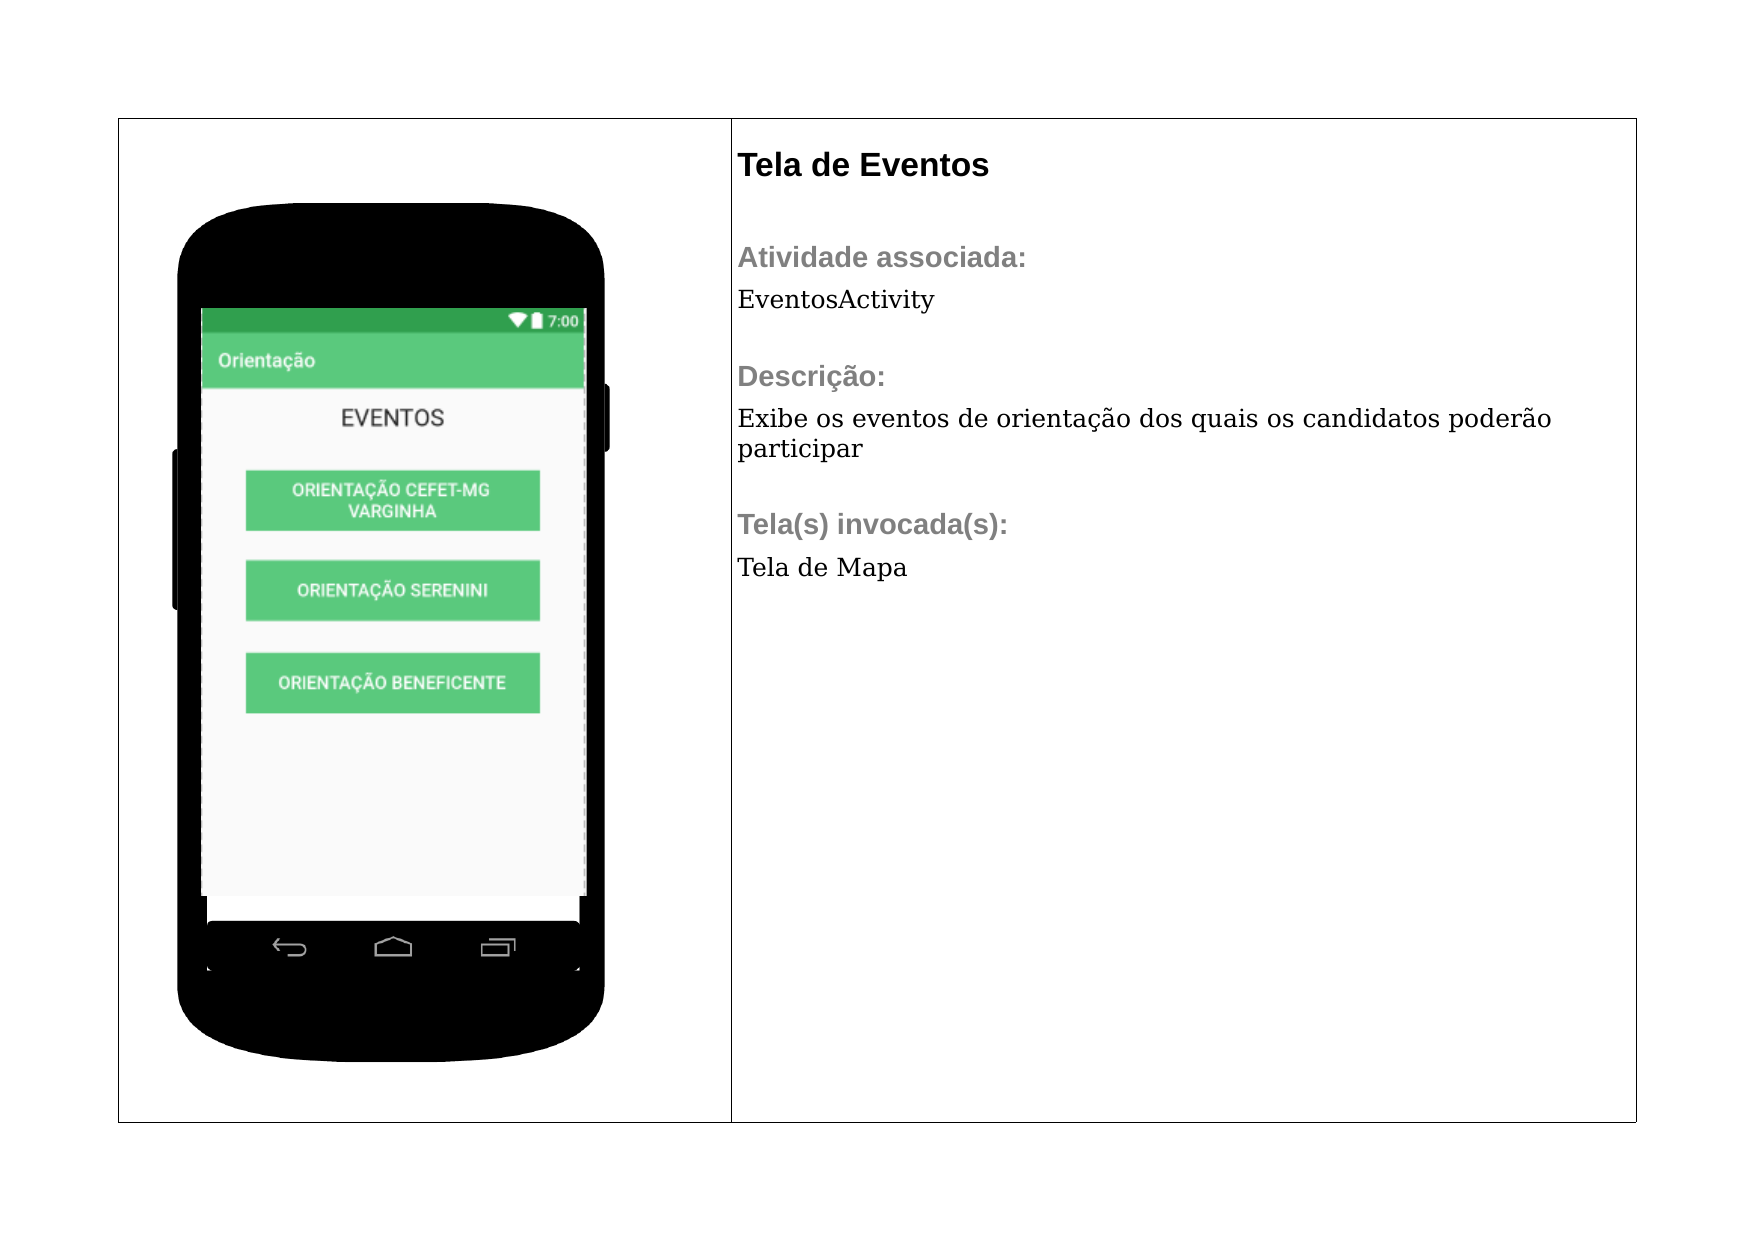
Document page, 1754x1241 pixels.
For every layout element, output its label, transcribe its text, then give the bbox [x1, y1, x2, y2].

table_header Tela de Eventos Atividade associada: EventosActivity Descrição: Exibe os eventos de orientação dos quais os candidatos poderão participar Tela(s) invocada(s): Tela de Mapa [732, 119, 1636, 1122]
table_header [119, 119, 731, 1122]
picture [128, 158, 654, 1107]
